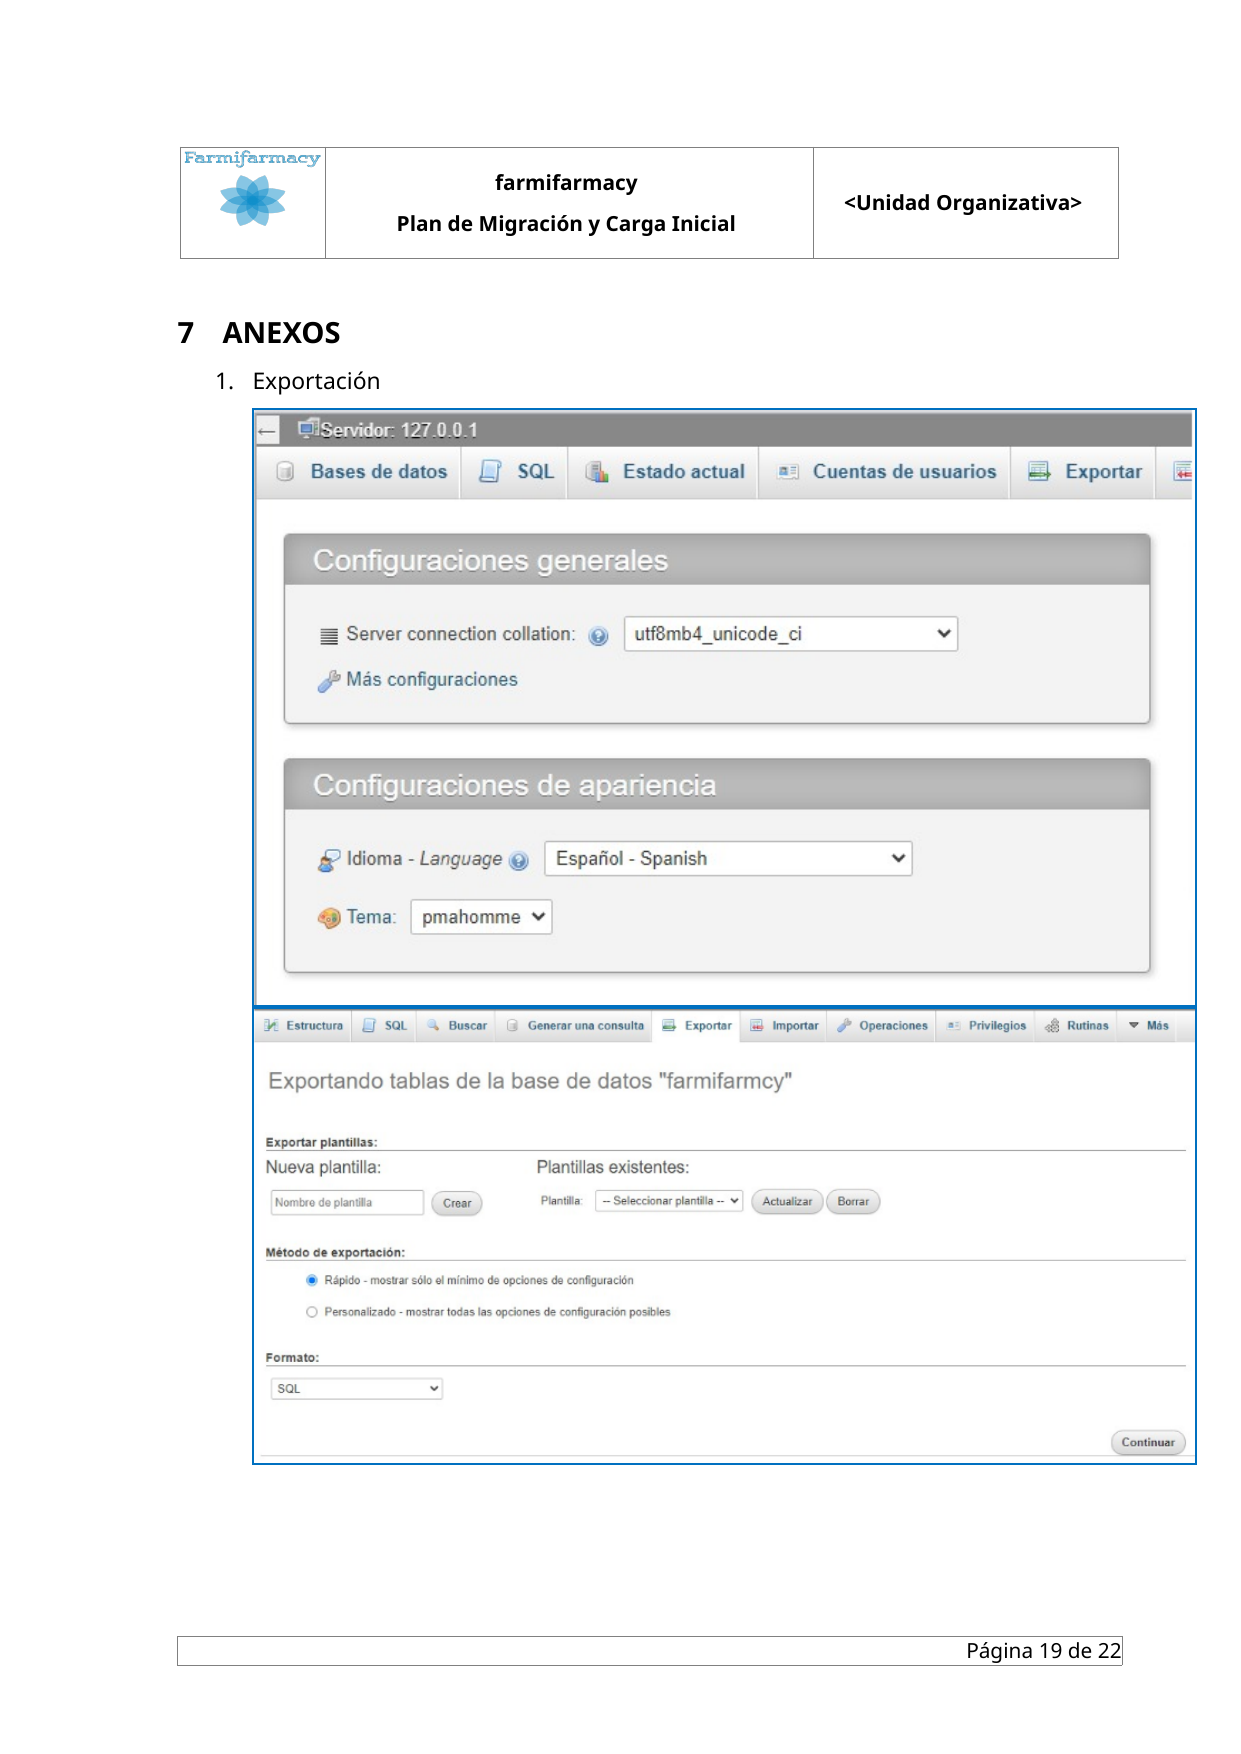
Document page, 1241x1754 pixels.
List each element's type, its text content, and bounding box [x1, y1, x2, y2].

list Exportación [215, 364, 1122, 396]
subtitle ANEXOS [177, 312, 1122, 352]
